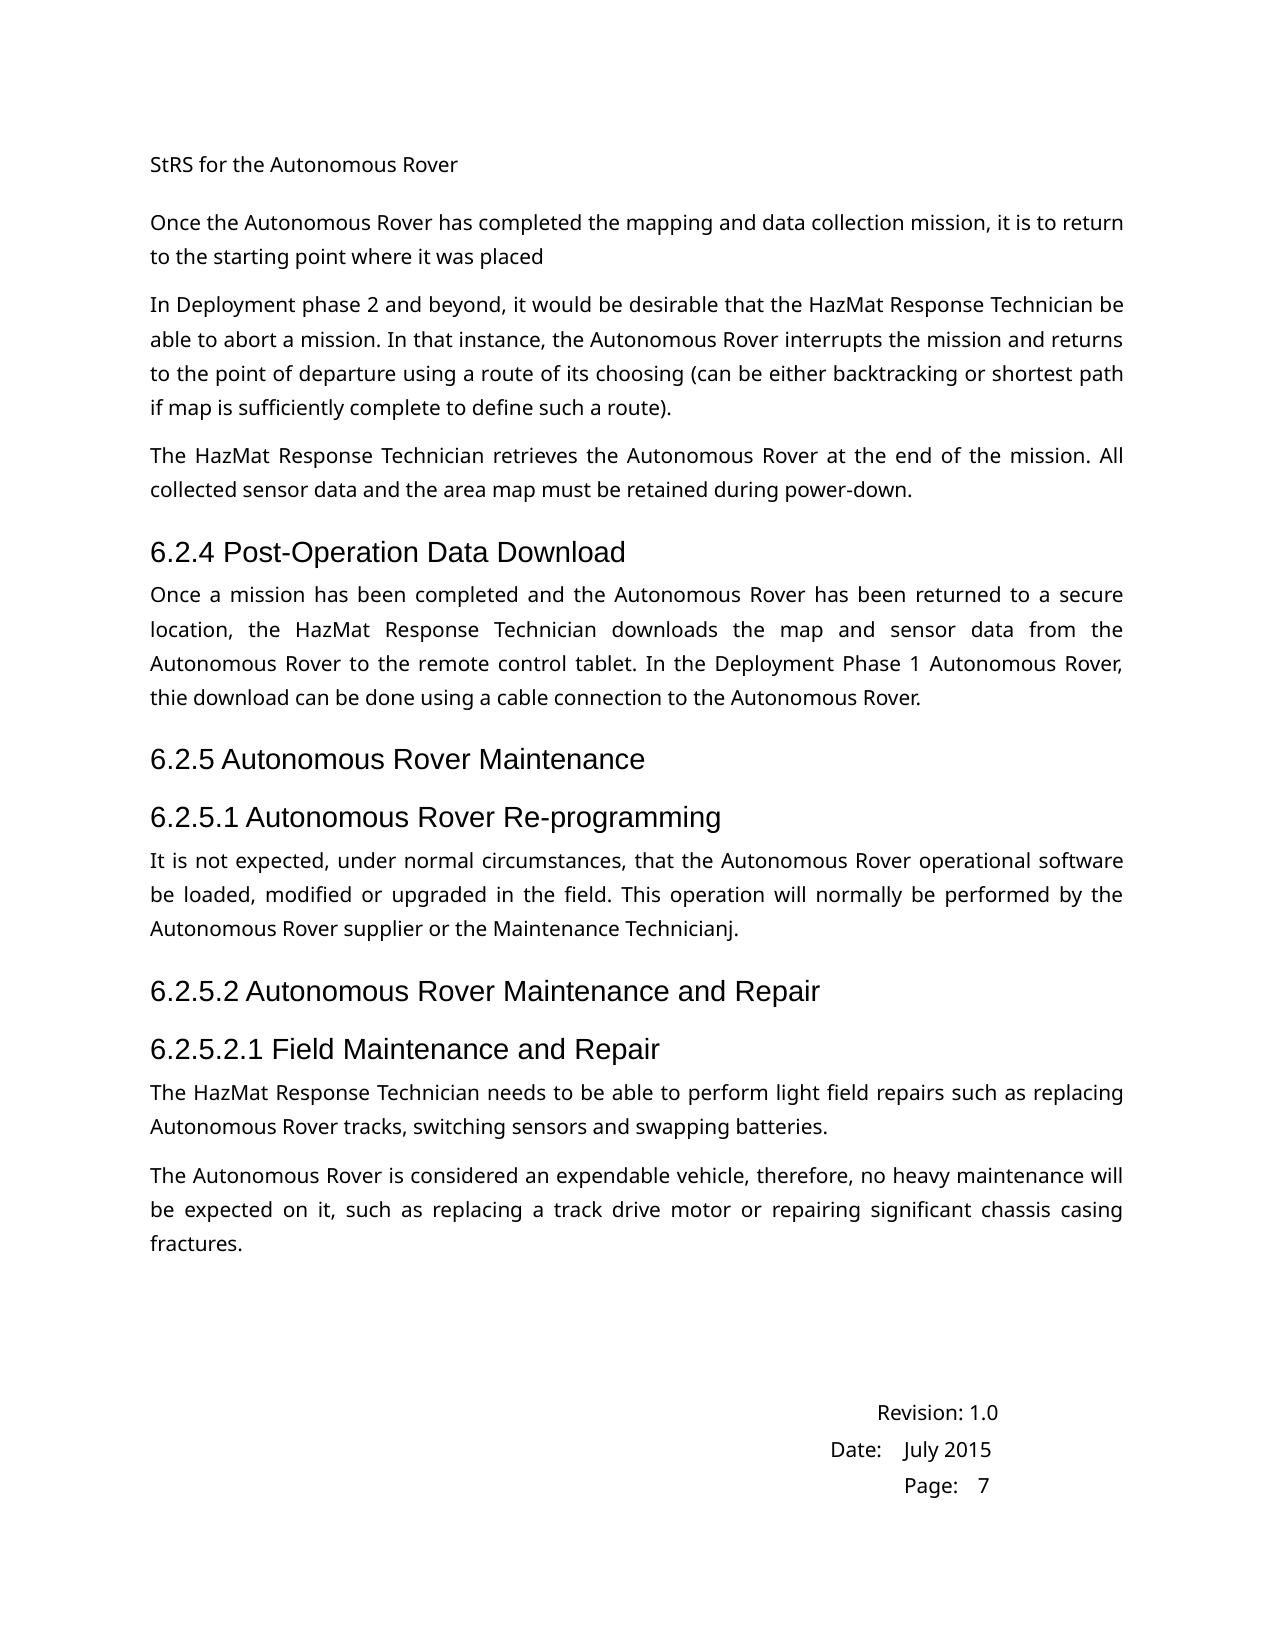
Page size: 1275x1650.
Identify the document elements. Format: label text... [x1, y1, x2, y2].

text The Autonomous Rover is considered an expendable vehicle, therefore, no heavy maintenance will be expected on it, such as replacing a track drive motor or repairing significant chassis casing fractures. [150, 1161, 1125, 1257]
subtitle 6.2.5.2.1 Field Maintenance and Repair [150, 1032, 1125, 1066]
text The HazMat Response Technician needs to be able to perform light field repairs such as replacing Autonomous Rover tracks, switching sensors and swapping batteries. [150, 1078, 1125, 1141]
text In Deployment phase 2 and beyond, it would be desirable that the HazMat Response Technician be able to abort a mission. In that instance, the Autonomous Rover interrupts the mission and returns to the point of departure using a route of its choosing (can be either backtracking or shortest path if map is sufficiently complete to define such a route). [150, 291, 1125, 421]
subtitle 6.2.4 Post-Operation Data Download [150, 534, 1125, 568]
text Once a mission has been completed and the Autonomous Rover has been returned to a secure location, the HazMat Response Technician downloads the map and sensor data from the Autonomous Rover to the remote control tablet. In the Deployment Phase 1 Autonomous Rover, thie download can be done using a cable connection to the Autonomous Rover. [150, 581, 1125, 711]
subtitle 6.2.5 Autonomous Rover Maintenance [150, 742, 1125, 775]
text Once the Autonomous Rover has completed the mapping and data collection mission, it is to return to the starting point where it was placed [150, 208, 1125, 270]
subtitle 6.2.5.1 Autonomous Rover Re-programming [150, 800, 1125, 834]
text The HazMat Response Technician retrieves the Autonomous Rover at the end of the mission. All collected sensor data and the area map must be retained during power-down. [150, 441, 1125, 504]
text It is not expected, under normal circumstances, that the Autonomous Rover operational software be loaded, modified or upgraded in the field. This operation will normally be performed by the Autonomous Rover supplier or the Maintenance Technicianj. [150, 846, 1125, 943]
subtitle 6.2.5.2 Autonomous Rover Maintenance and Repair [150, 974, 1125, 1007]
